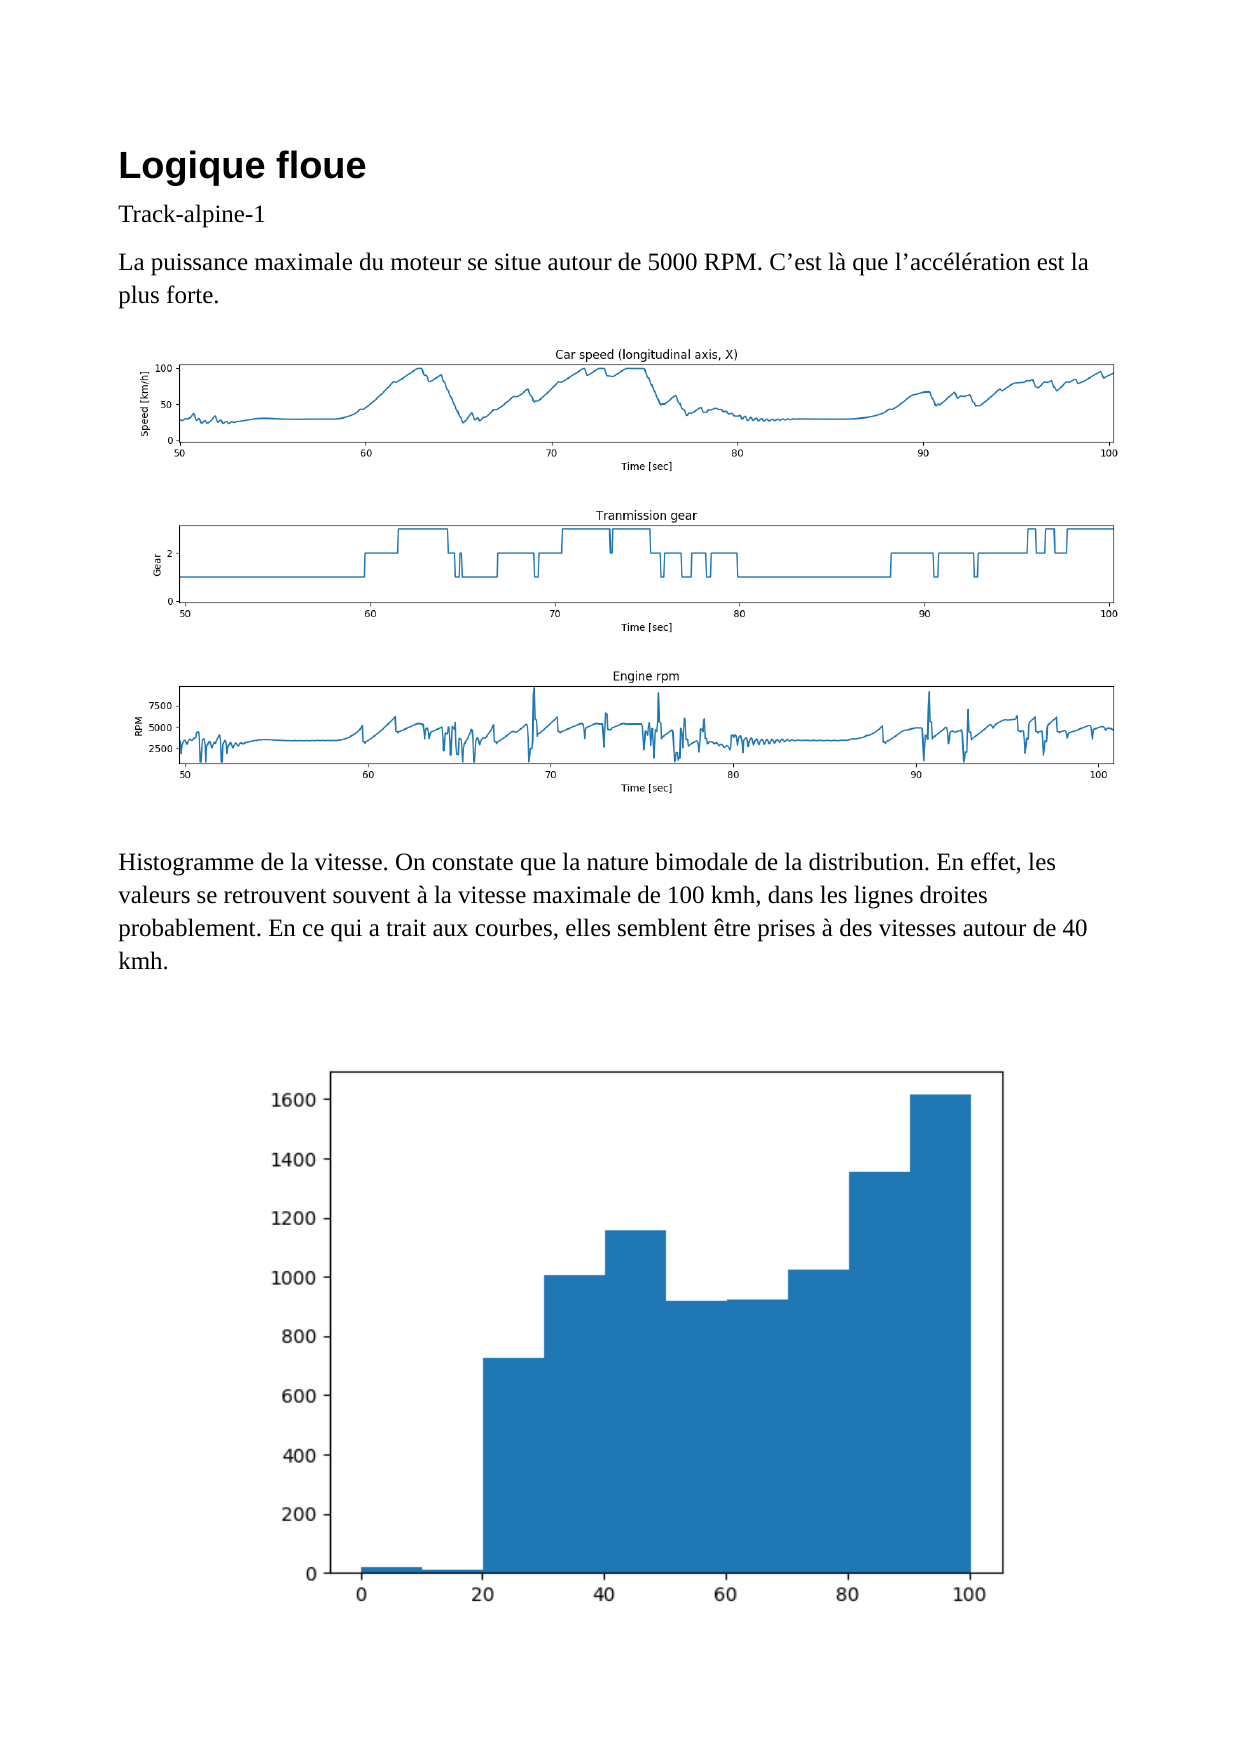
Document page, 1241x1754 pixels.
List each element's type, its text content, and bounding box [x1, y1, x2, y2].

text Track-alpine-1 [118, 199, 1122, 228]
picture [227, 1005, 1062, 1627]
picture [118, 332, 1123, 796]
text La puissance maximale du moteur se situe autour de 5000 RPM. C’est là que l’accélération est la plus forte. [118, 247, 1122, 309]
subtitle Logique floue [118, 143, 1122, 187]
text Histogramme de la vitesse. On constate que la nature bimodale de la distribution. En effet, les valeurs se retrouvent souvent à la vitesse maximale de 100 kmh, dans les lignes droites probablement. En ce qui a trait aux courbes, elles semblent être prises à des vitesses autour de 40 kmh. [118, 847, 1122, 975]
